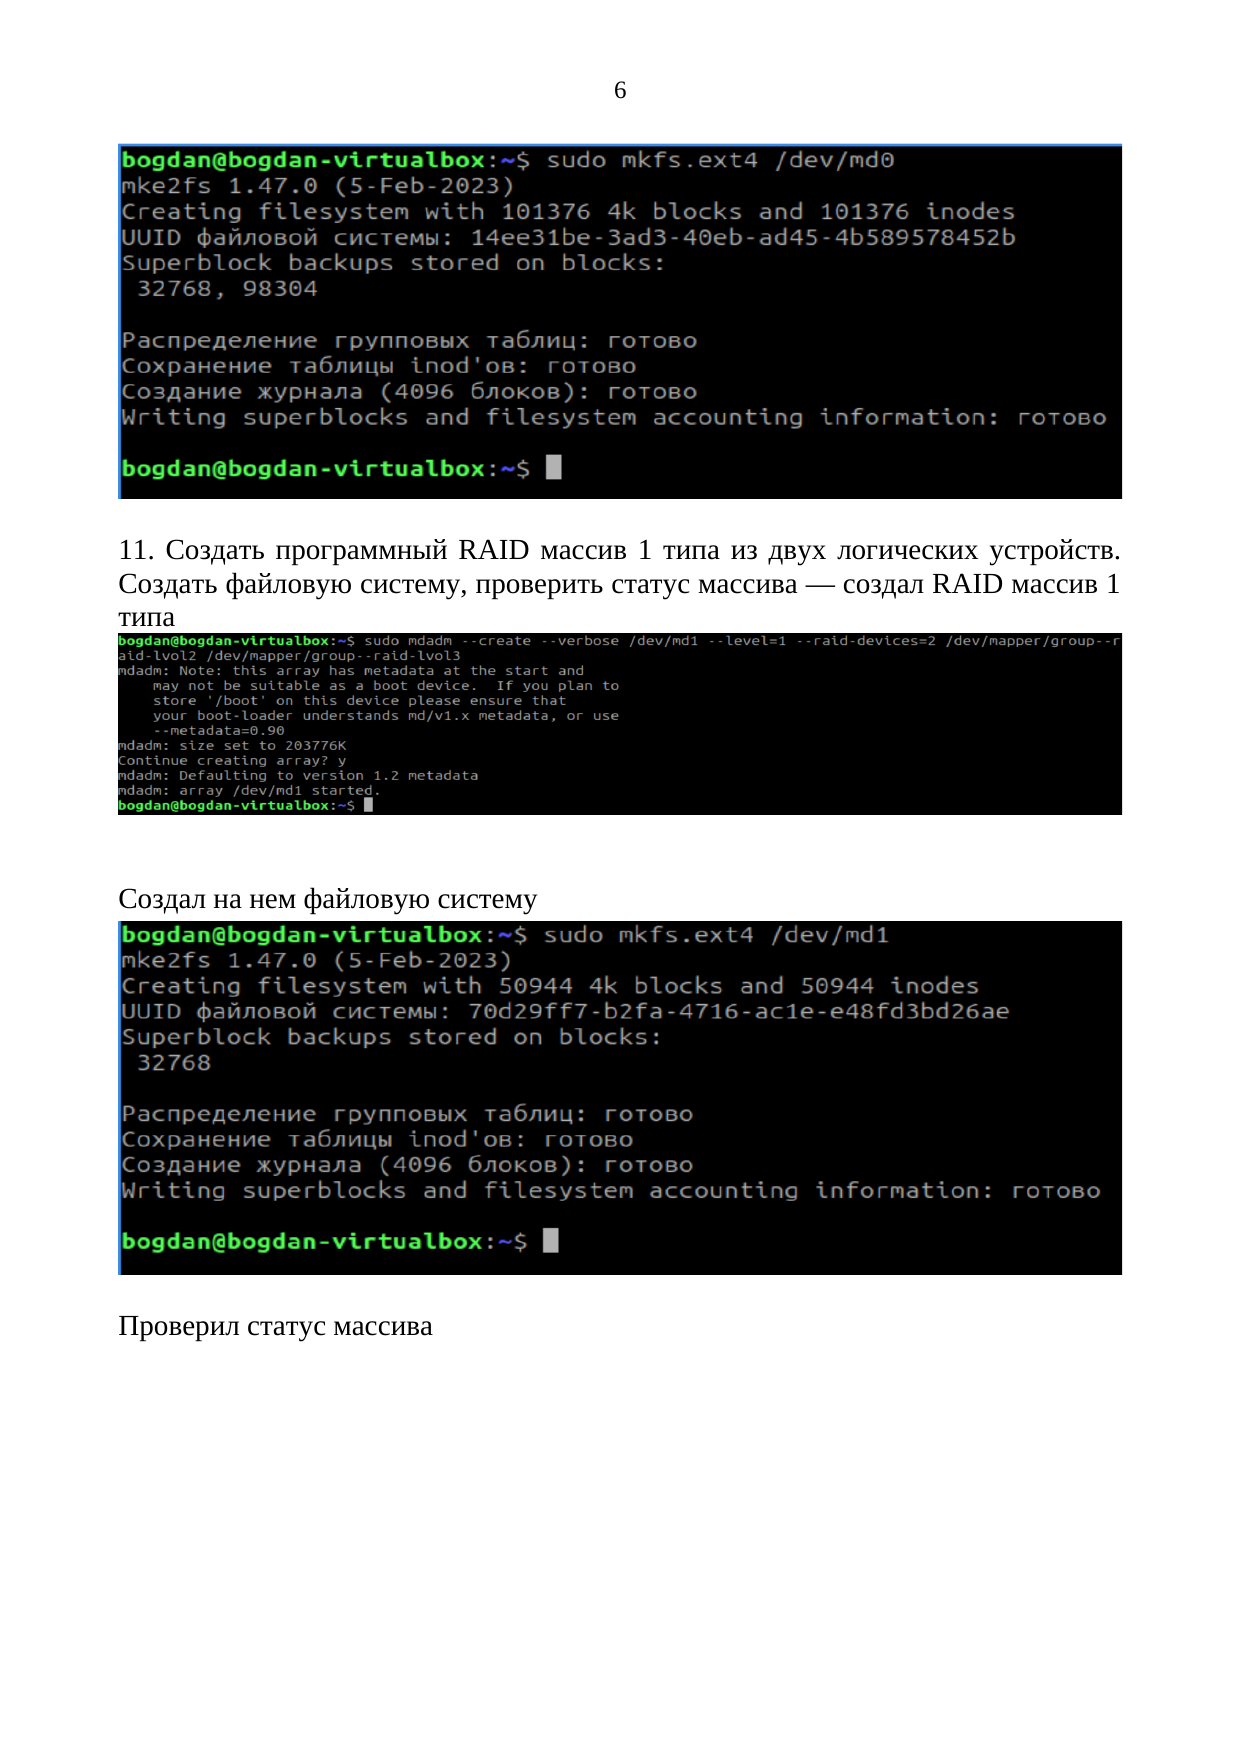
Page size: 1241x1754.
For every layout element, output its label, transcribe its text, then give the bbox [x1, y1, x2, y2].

picture [118, 143, 1123, 499]
picture [118, 921, 1123, 1275]
text 11. Создать программный RAID массив 1 типа из двух логических устройств. Создать файловую систему, проверить статус массива — создал RAID массив 1 типа [118, 532, 1122, 633]
text Создал на нем файловую систему [118, 881, 1122, 915]
picture [118, 633, 1123, 815]
text Проверил статус массива [118, 1308, 1122, 1342]
